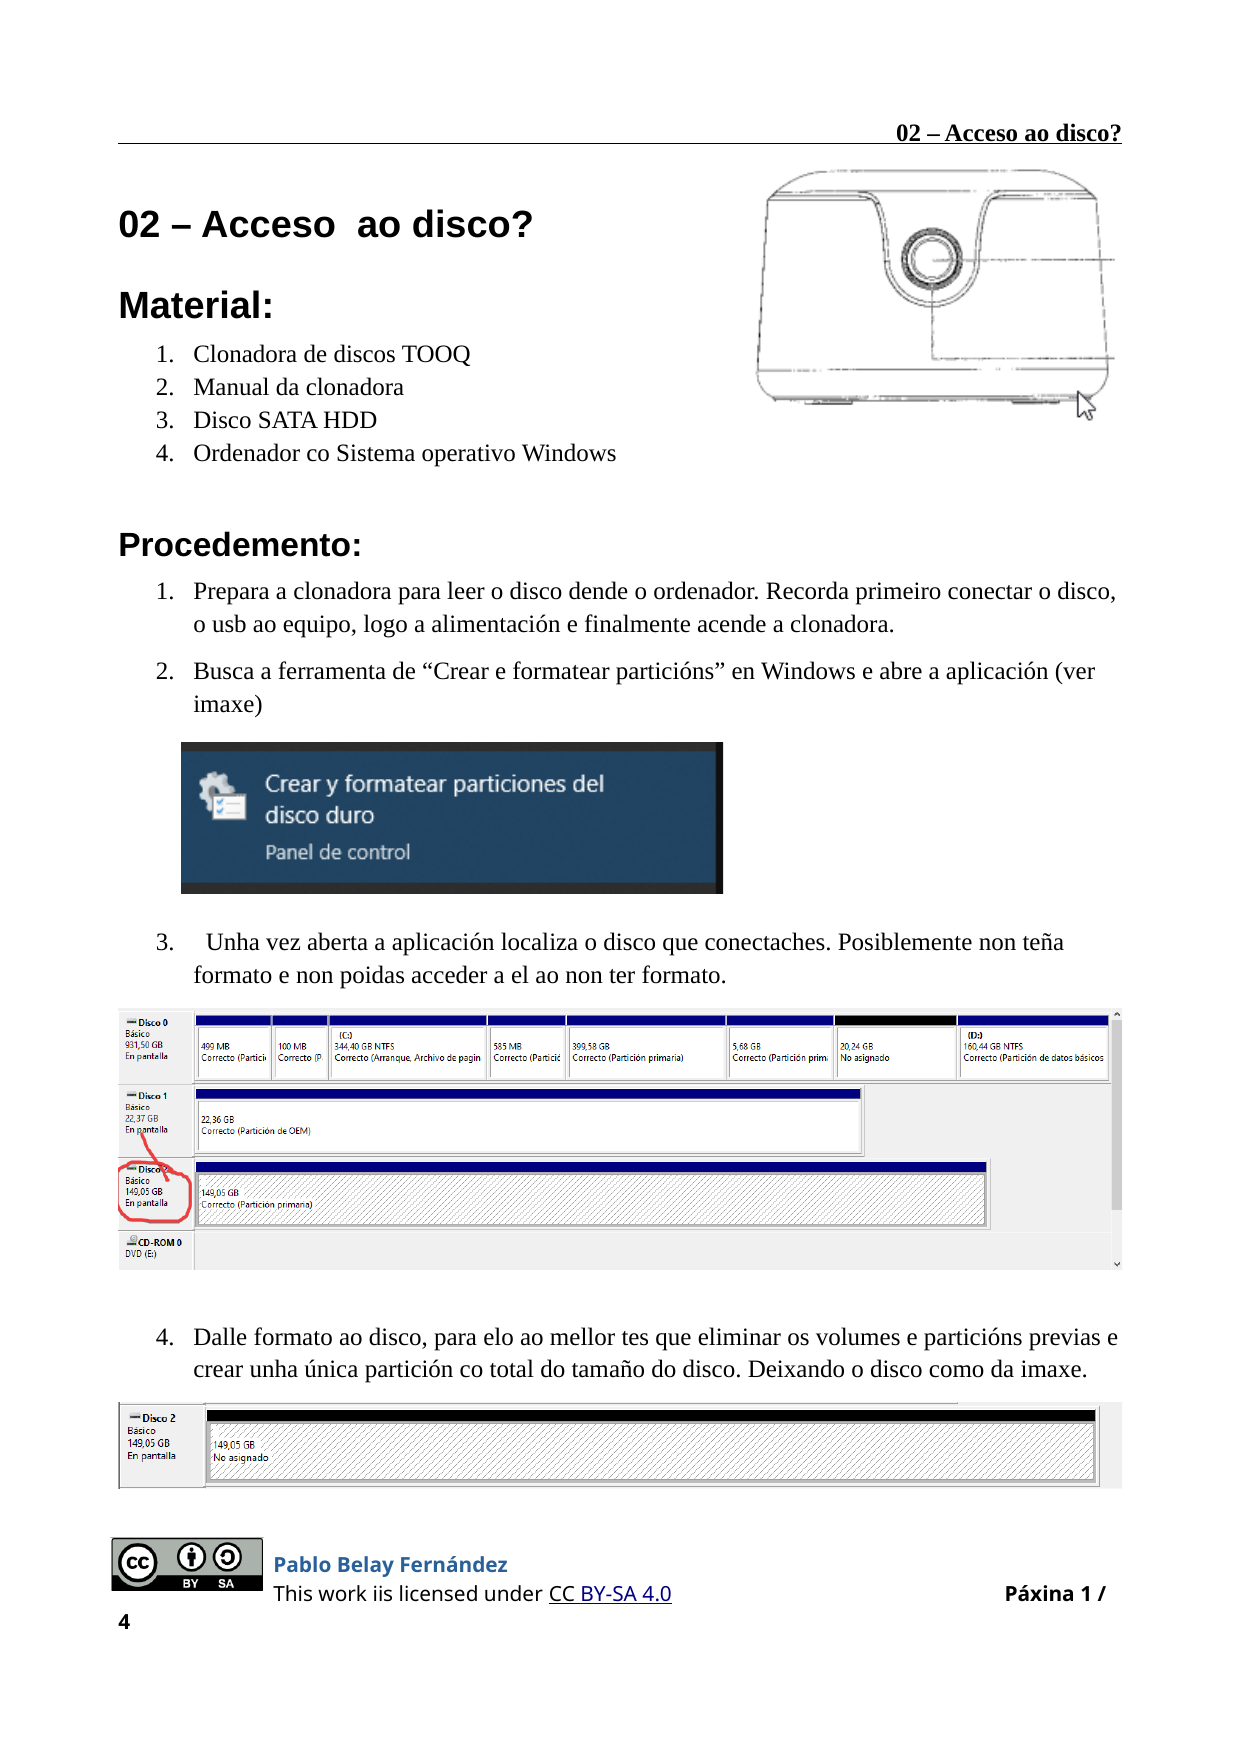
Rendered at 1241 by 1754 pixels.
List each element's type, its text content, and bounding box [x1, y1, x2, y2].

list Ordenador co Sistema operativo Windows [156, 438, 1122, 466]
subtitle [1115, 282, 1122, 326]
list Clonadora de discos TOOQ [156, 339, 735, 367]
picture [735, 151, 1115, 427]
list Unha vez aberta a aplicación localiza o disco que conectaches. Posiblemente non teña formato e non poidas acceder a el ao non ter formato. [156, 927, 1122, 989]
picture [118, 1402, 1123, 1489]
picture [110, 1536, 264, 1593]
subtitle Procedemento: [118, 524, 1122, 563]
list Prepara a clonadora para leer o disco dende o ordenador. Recorda primeiro conectar o disco, o usb ao equipo, logo a alimentación e finalmente acende a clonadora. [156, 576, 1122, 637]
subtitle Material: [118, 282, 735, 326]
list Busca a ferramenta de “Crear e formatear particións” en Windows e abre a aplicación (ver imaxe) [156, 656, 1122, 718]
list Dalle formato ao disco, para elo ao mellor tes que eliminar os volumes e particións previas e crear unha única partición co total do tamaño do disco. Deixando o disco como da imaxe. [156, 1322, 1122, 1383]
list Disco SATA HDD [156, 405, 1122, 433]
list Manual da clonadora [156, 372, 735, 400]
picture [118, 1008, 1123, 1270]
subtitle 02 – Acceso ao disco? [118, 201, 735, 245]
picture [181, 742, 724, 894]
